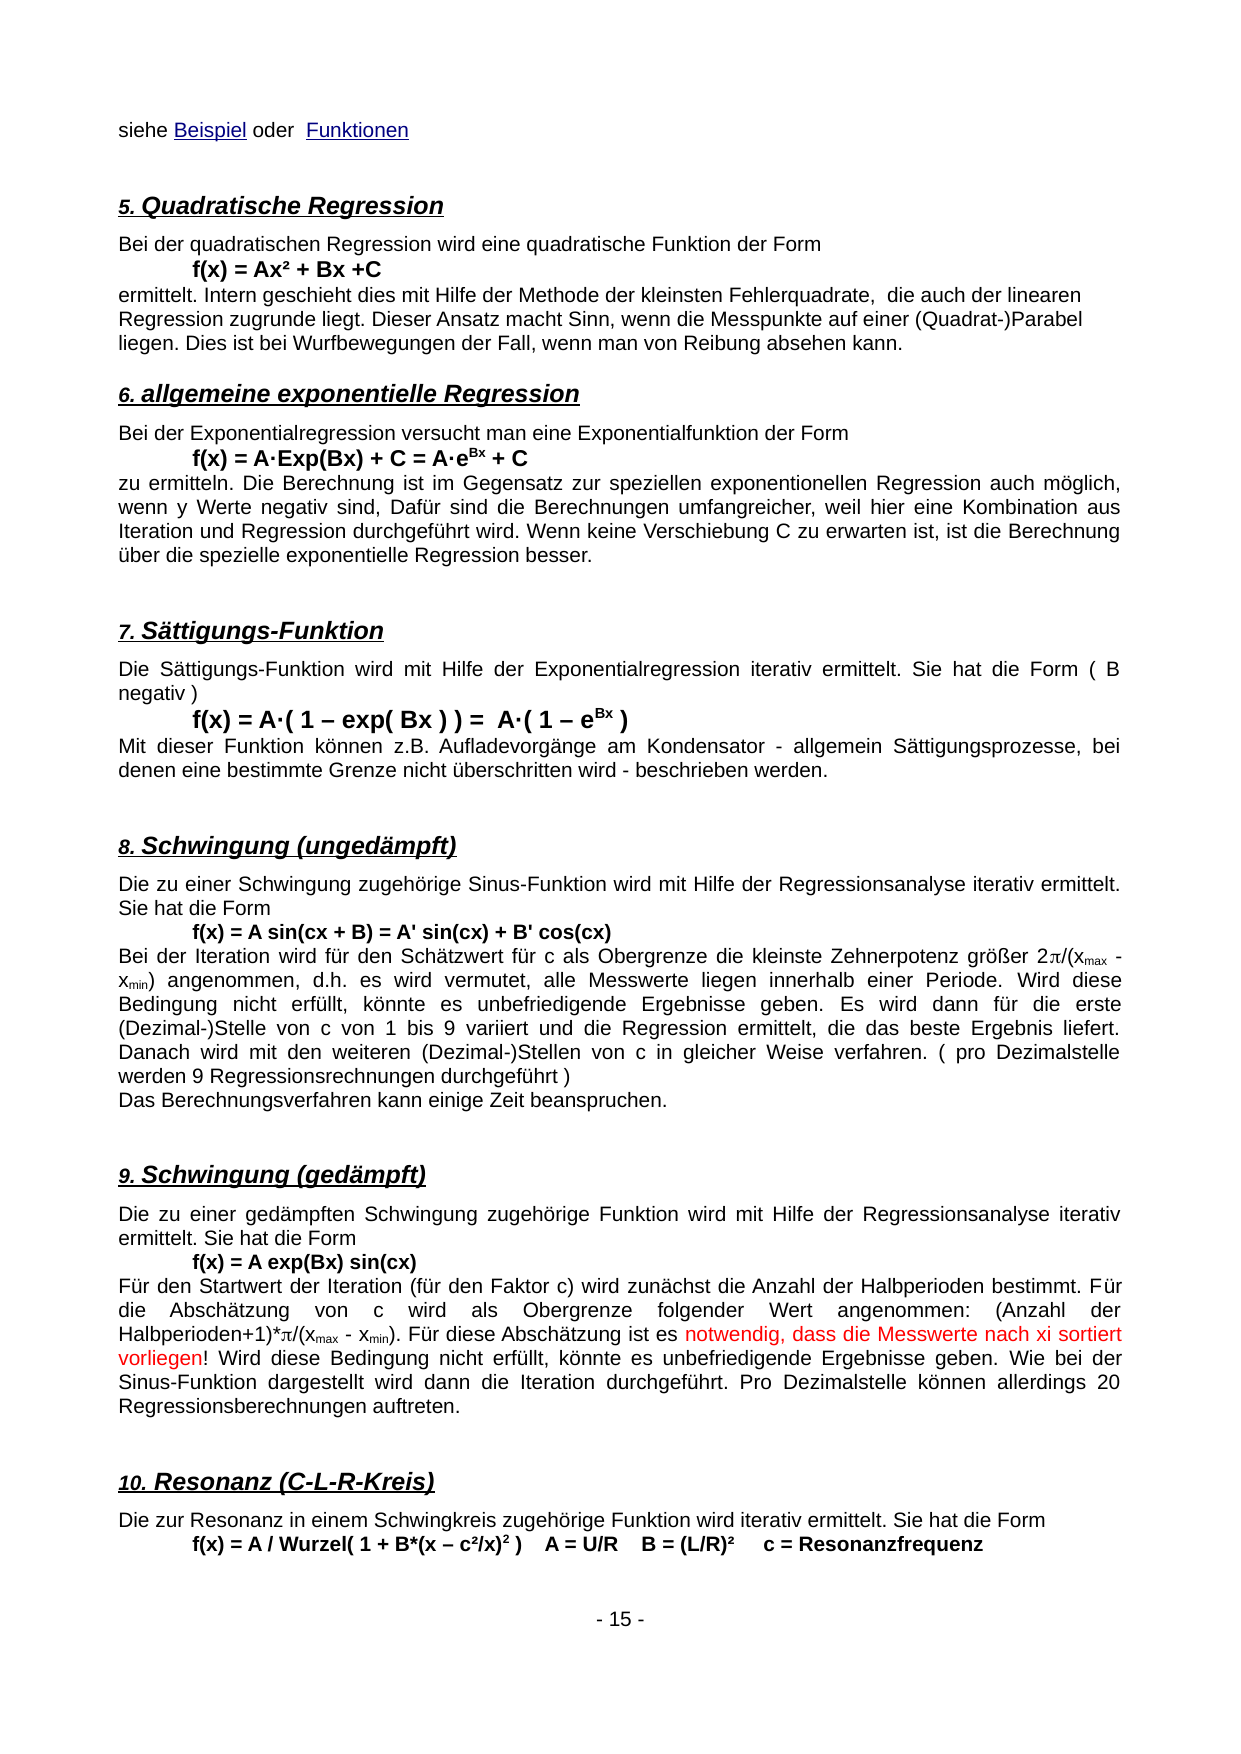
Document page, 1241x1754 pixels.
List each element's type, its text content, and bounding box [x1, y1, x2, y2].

text Die Sättigungs-Funktion wird mit Hilfe der Exponentialregression iterativ ermittelt. Sie hat die Form ( B negativ ) [118, 657, 1122, 705]
text Das Berechnungsverfahren kann einige Zeit beanspruchen. [118, 1088, 1122, 1112]
subtitle 9. Schwingung (gedämpft) [118, 1161, 1122, 1189]
subtitle 6. allgemeine exponentielle Regression [118, 379, 1122, 408]
subtitle 5. Quadratische Regression [118, 191, 1122, 220]
text f(x) = A·Exp(Bx) + C = A·eBx + C [118, 445, 1122, 471]
text f(x) = A exp(Bx) sin(cx) [118, 1250, 1122, 1274]
text zu ermitteln. Die Berechnung ist im Gegensatz zur speziellen exponentionellen Regression auch möglich, wenn y Werte negativ sind, Dafür sind die Berechnungen umfangreicher, weil hier eine Kombination aus Iteration und Regression durchgeführt wird. Wenn keine Verschiebung C zu erwarten ist, ist die Berechnung über die spezielle exponentielle Regression besser. [118, 471, 1122, 567]
text Für den Startwert der Iteration (für den Faktor c) wird zunächst die Anzahl der Halbperioden bestimmt. Für die Abschätzung von c wird als Obergrenze folgender Wert angenommen: (Anzahl der Halbperioden+1)*/(xmax - xmin). Für diese Abschätzung ist es notwendig, dass die Messwerte nach xi sortiert vorliegen! Wird diese Bedingung nicht erfüllt, könnte es unbefriedigende Ergebnisse geben. Wie bei der Sinus-Funktion dargestellt wird dann die Iteration durchgeführt. Pro Dezimalstelle können allerdings 20 Regressionsberechnungen auftreten. [118, 1274, 1122, 1417]
text Bei der Iteration wird für den Schätzwert für c als Obergrenze die kleinste Zehnerpotenz größer 2/(xmax - xmin) angenommen, d.h. es wird vermutet, alle Messwerte liegen innerhalb einer Periode. Wird diese Bedingung nicht erfüllt, könnte es unbefriedigende Ergebnisse geben. Es wird dann für die erste (Dezimal-)Stelle von c von 1 bis 9 variiert und die Regression ermittelt, die das beste Ergebnis liefert. Danach wird mit den weiteren (Dezimal-)Stellen von c in gleicher Weise verfahren. ( pro Dezimalstelle werden 9 Regressionsrechnungen durchgeführt ) [118, 944, 1122, 1088]
text Mit dieser Funktion können z.B. Aufladevorgänge am Kondensator - allgemein Sättigungsprozesse, bei denen eine bestimmte Grenze nicht überschritten wird - beschrieben werden. [118, 734, 1122, 782]
text f(x) = A·( 1 – exp( Bx ) ) = A·( 1 – eBx ) [118, 705, 1122, 734]
text Die zu einer Schwingung zugehörige Sinus-Funktion wird mit Hilfe der Regressionsanalyse iterativ ermittelt. Sie hat die Form [118, 872, 1122, 920]
text siehe Beispiel oder Funktionen [118, 118, 1122, 142]
text Bei der quadratischen Regression wird eine quadratische Funktion der Form [118, 232, 1122, 256]
subtitle 8. Schwingung (ungedämpft) [118, 831, 1122, 859]
subtitle 10. Resonanz (C-L-R-Kreis) [118, 1466, 1122, 1495]
text ermittelt. Intern geschieht dies mit Hilfe der Methode der kleinsten Fehlerquadrate, die auch der linearen Regression zugrunde liegt. Dieser Ansatz macht Sinn, wenn die Messpunkte auf einer (Quadrat-)Parabel liegen. Dies ist bei Wurfbewegungen der Fall, wenn man von Reibung absehen kann. [118, 283, 1122, 354]
text Bei der Exponentialregression versucht man eine Exponentialfunktion der Form [118, 421, 1122, 445]
text f(x) = Ax² + Bx +C [118, 256, 1122, 283]
text Die zur Resonanz in einem Schwingkreis zugehörige Funktion wird iterativ ermittelt. Sie hat die Form [118, 1508, 1122, 1532]
text Die zu einer gedämpften Schwingung zugehörige Funktion wird mit Hilfe der Regressionsanalyse iterativ ermittelt. Sie hat die Form [118, 1202, 1122, 1250]
subtitle 7. Sättigungs-Funktion [118, 616, 1122, 644]
text f(x) = A / Wurzel( 1 + B*(x – c²/x)2 ) A = U/R B = (L/R)² c = Resonanzfrequenz [118, 1532, 1122, 1556]
text f(x) = A sin(cx + B) = A' sin(cx) + B' cos(cx) [118, 920, 1122, 944]
